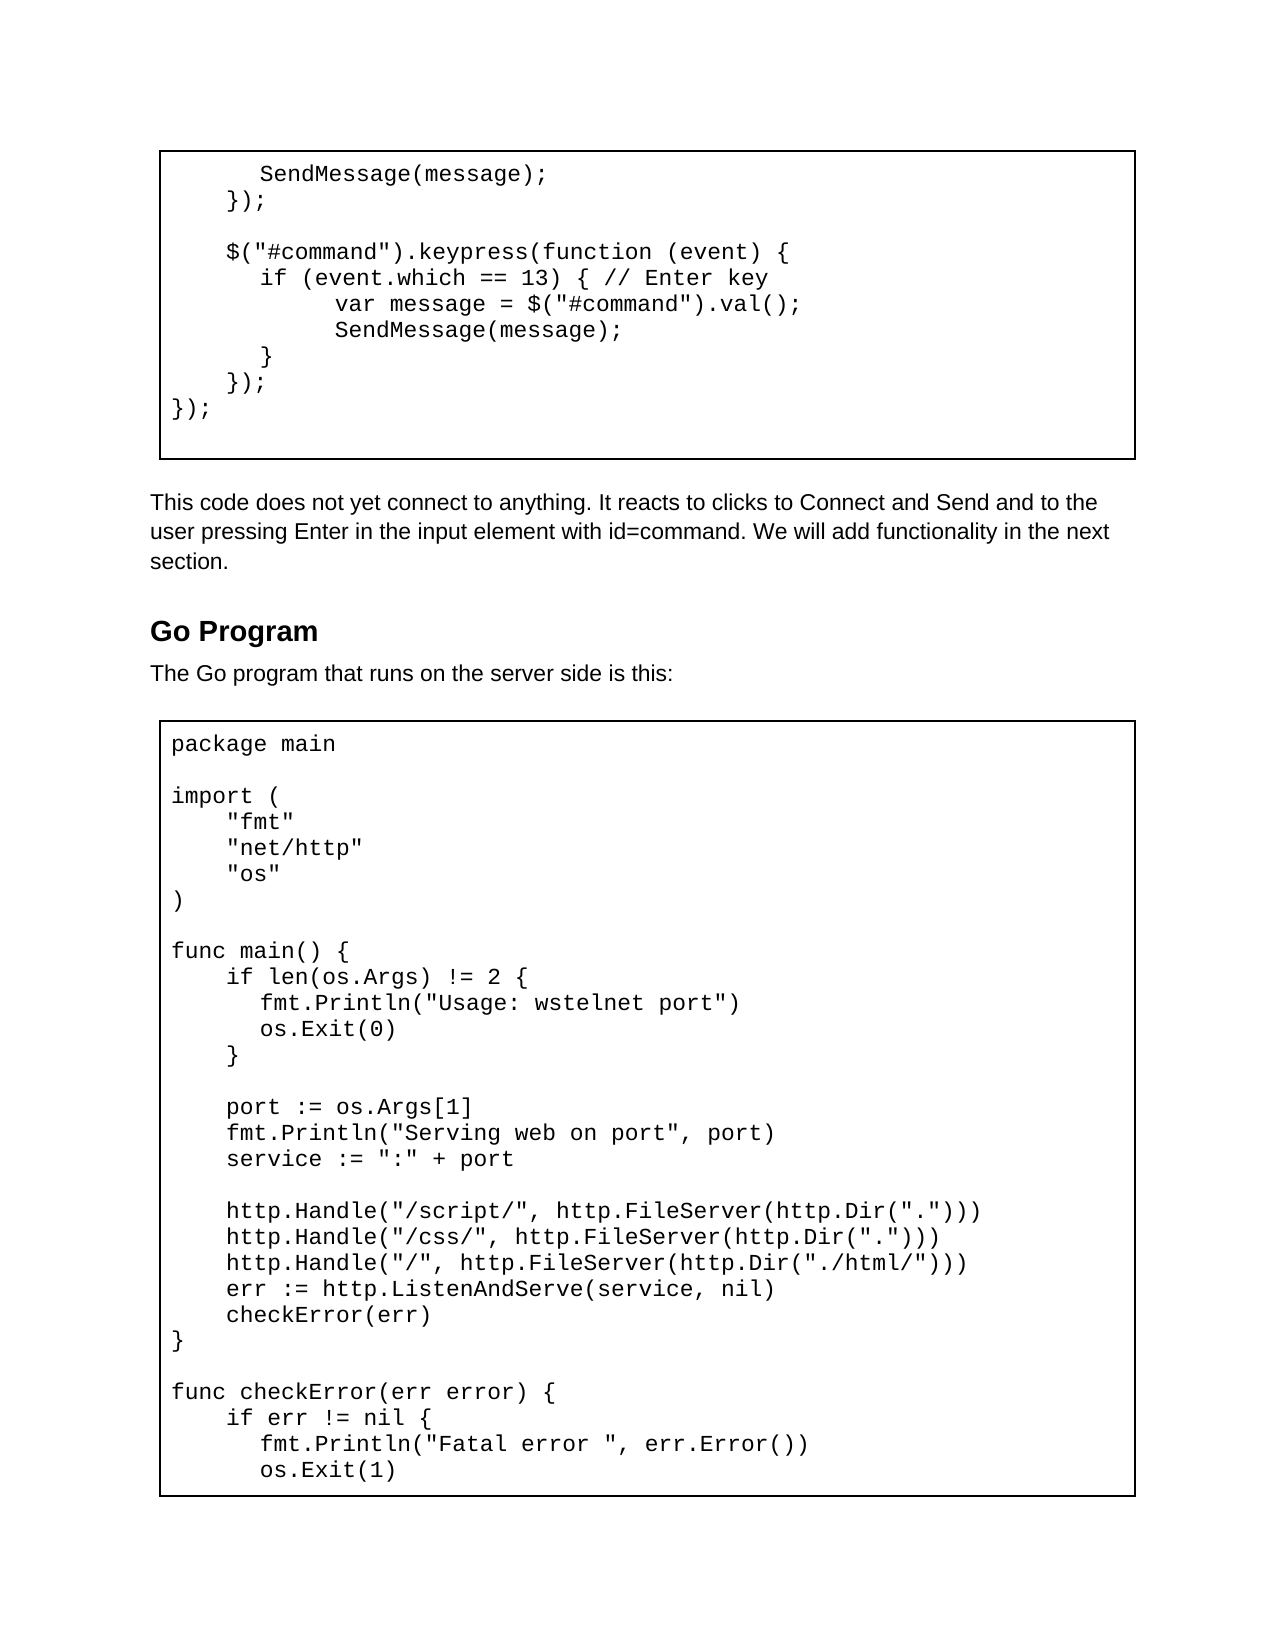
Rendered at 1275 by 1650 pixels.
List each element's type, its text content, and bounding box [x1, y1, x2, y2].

text This code does not yet connect to anything. It reacts to clicks to Connect and Send and to the user pressing Enter in the input element with id=command. We will add functionality in the next section. [150, 490, 1125, 574]
table_header SendMessage(message); }); $("#command").keypress(function (event) { if (event.which == 13) { // Enter key var message = $("#command").val(); SendMessage(message); } }); }); [161, 152, 1134, 458]
subtitle Go Program [150, 615, 1125, 648]
text The Go program that runs on the server side is this: [150, 661, 1125, 687]
table_header package main import ( "fmt" "net/http" "os" ) func main() { if len(os.Args) != 2 { fmt.Println("Usage: wstelnet port") os.Exit(0) } port := os.Args[1] fmt.Println("Serving web on port", port) service := ":" + port http.Handle("/script/", http.FileServer(http.Dir("."))) http.Handle("/css/", http.FileServer(http.Dir("."))) http.Handle("/", http.FileServer(http.Dir("./html/"))) err := http.ListenAndServe(service, nil) checkError(err) } func checkError(err error) { if err != nil { fmt.Println("Fatal error ", err.Error()) os.Exit(1) [161, 722, 1134, 1495]
